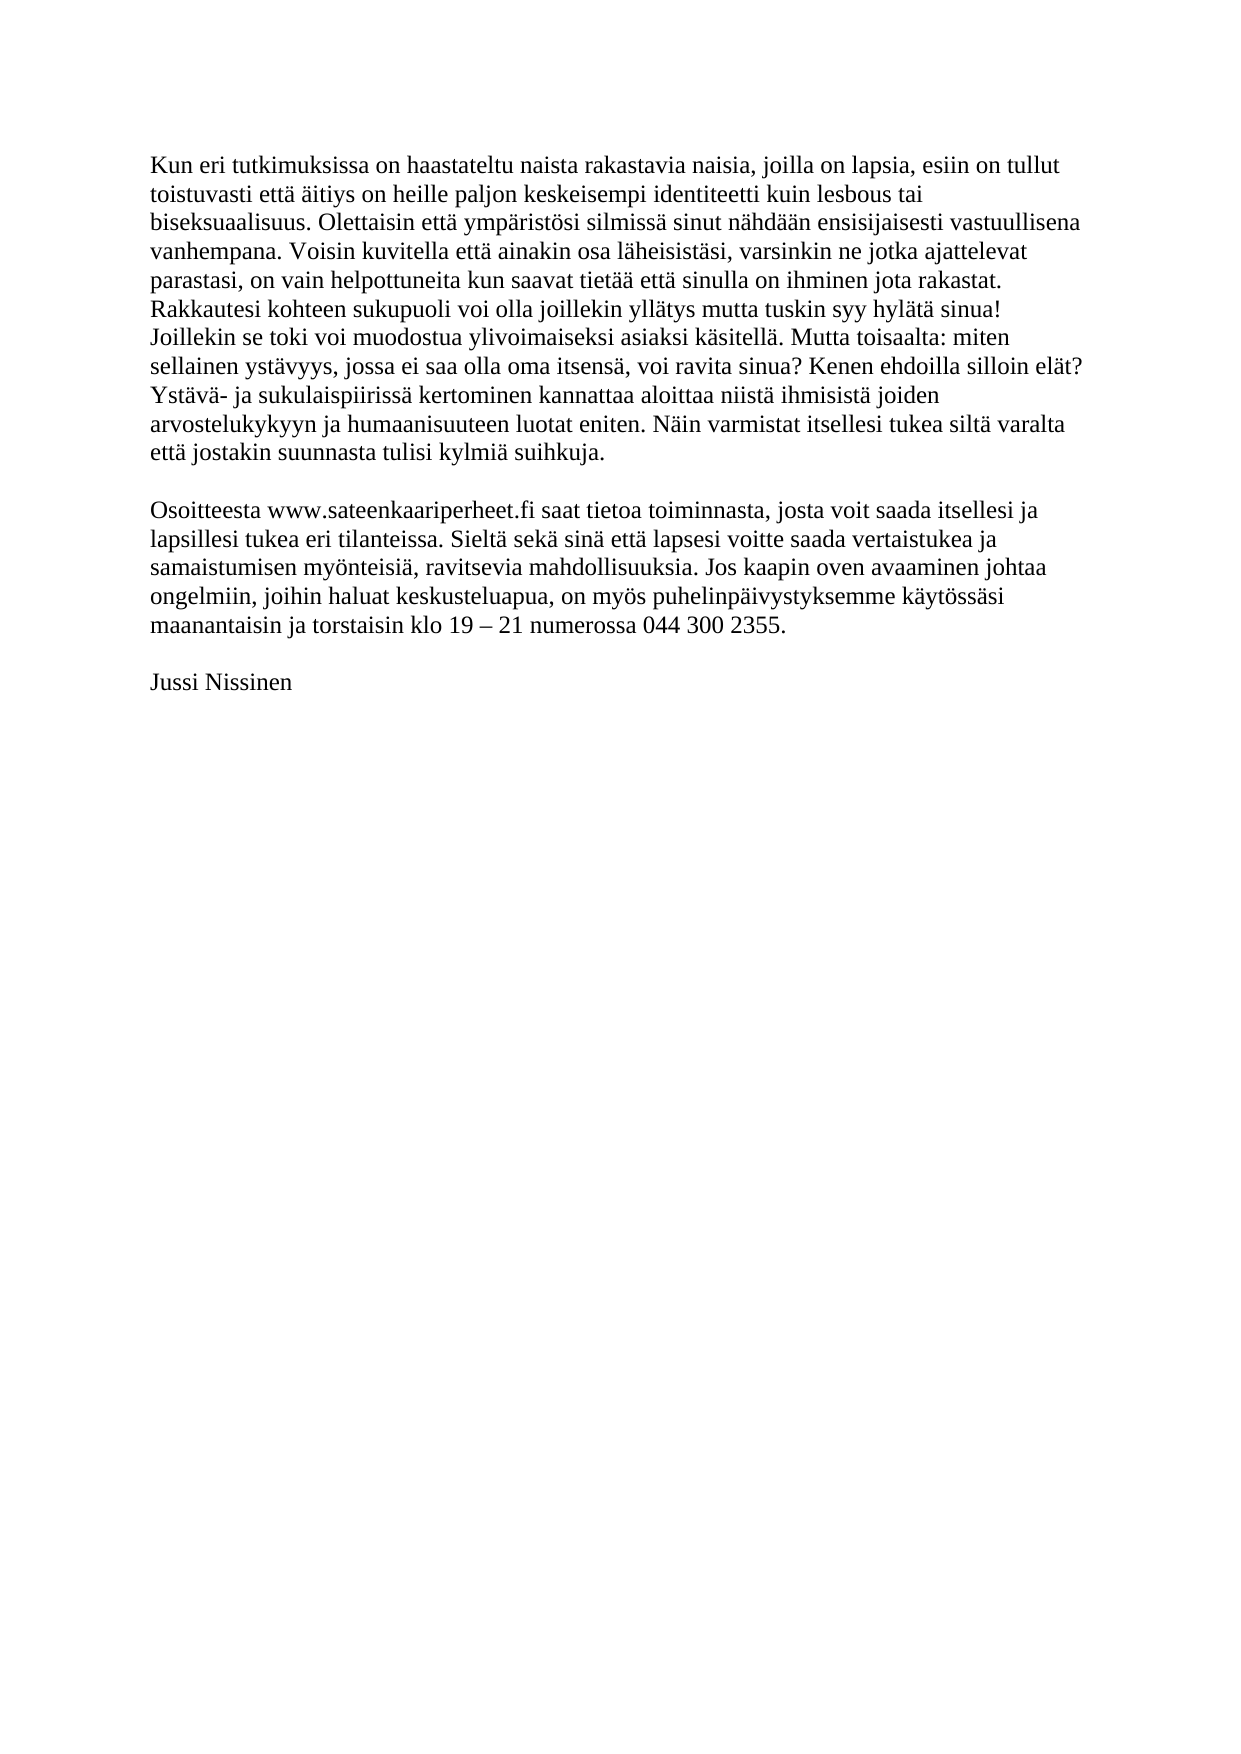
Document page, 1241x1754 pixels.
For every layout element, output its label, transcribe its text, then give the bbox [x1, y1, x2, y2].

text Kun eri tutkimuksissa on haastateltu naista rakastavia naisia, joilla on lapsia, esiin on tullut toistuvasti että äitiys on heille paljon keskeisempi identiteetti kuin lesbous tai biseksuaalisuus. Olettaisin että ympäristösi silmissä sinut nähdään ensisijaisesti vastuullisena vanhempana. Voisin kuvitella että ainakin osa läheisistäsi, varsinkin ne jotka ajattelevat parastasi, on vain helpottuneita kun saavat tietää että sinulla on ihminen jota rakastat. Rakkautesi kohteen sukupuoli voi olla joillekin yllätys mutta tuskin syy hylätä sinua! Joillekin se toki voi muodostua ylivoimaiseksi asiaksi käsitellä. Mutta toisaalta: miten sellainen ystävyys, jossa ei saa olla oma itsensä, voi ravita sinua? Kenen ehdoilla silloin elät? Ystävä- ja sukulaispiirissä kertominen kannattaa aloittaa niistä ihmisistä joiden arvostelukykyyn ja humaanisuuteen luotat eniten. Näin varmistat itsellesi tukea siltä varalta että jostakin suunnasta tulisi kylmiä suihkuja. Osoitteesta www.sateenkaariperheet.fi saat tietoa toiminnasta, josta voit saada itsellesi ja lapsillesi tukea eri tilanteissa. Sieltä sekä sinä että lapsesi voitte saada vertaistukea ja samaistumisen myönteisiä, ravitsevia mahdollisuuksia. Jos kaapin oven avaaminen johtaa ongelmiin, joihin haluat keskusteluapua, on myös puhelinpäivystyksemme käytössäsi maanantaisin ja torstaisin klo 19 – 21 numerossa 044 300 2355. Jussi Nissinen [150, 150, 1090, 696]
